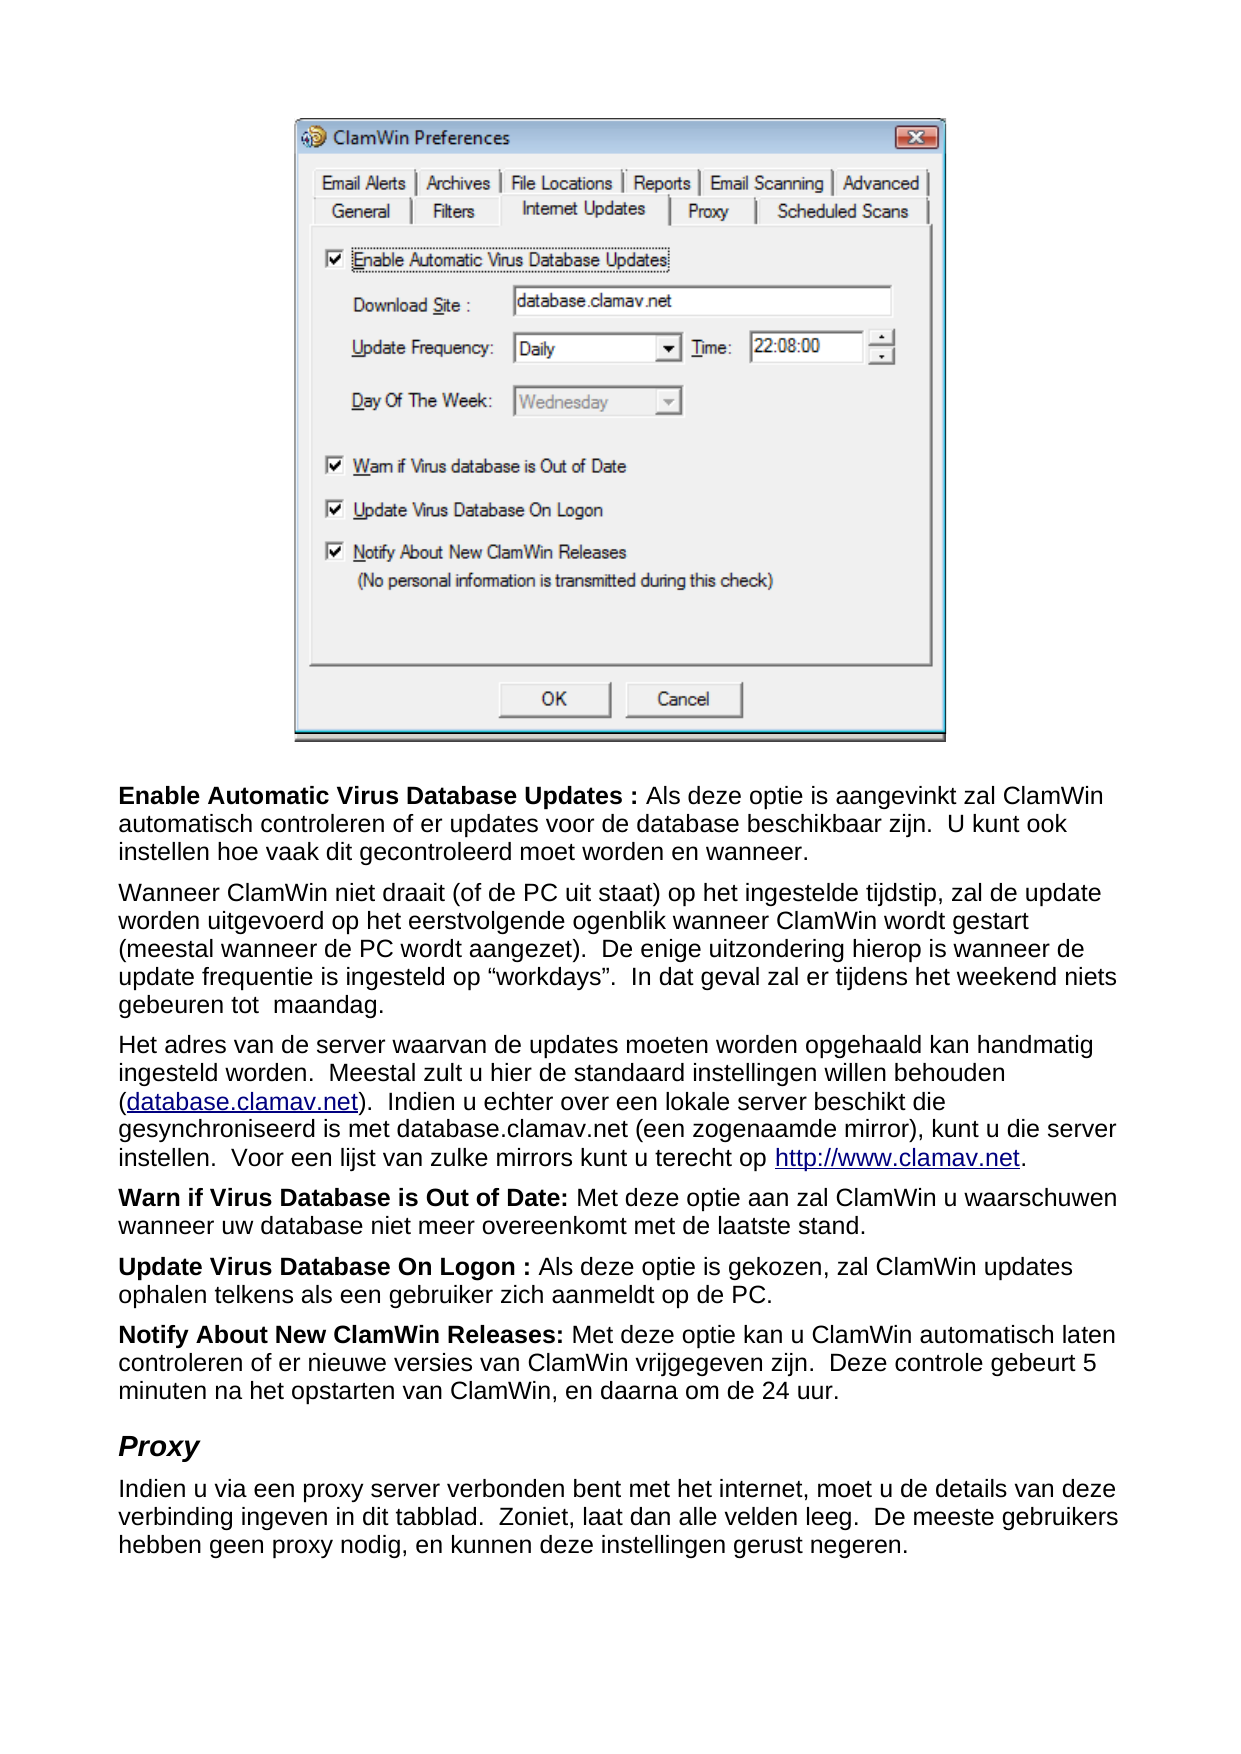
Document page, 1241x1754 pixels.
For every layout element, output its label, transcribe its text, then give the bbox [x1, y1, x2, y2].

text Het adres van de server waarvan de updates moeten worden opgehaald kan handmatig ingesteld worden. Meestal zult u hier de standaard instellingen willen behouden (database.clamav.net). Indien u echter over een lokale server beschikt die gesynchroniseerd is met database.clamav.net (een zogenaamde mirror), kunt u die server instellen. Voor een lijst van zulke mirrors kunt u terecht op http://www.clamav.net. [118, 1031, 1122, 1171]
text Update Virus Database On Logon : Als deze optie is gekozen, zal ClamWin updates ophalen telkens als een gebruiker zich aanmeldt op de PC. [118, 1252, 1122, 1308]
picture [294, 118, 947, 742]
text Warn if Virus Database is Out of Date: Met deze optie aan zal ClamWin u waarschuwen wanneer uw database niet meer overeenkomt met de laatste stand. [118, 1184, 1122, 1240]
text Notify About New ClamWin Releases: Met deze optie kan u ClamWin automatisch laten controleren of er nieuwe versies van ClamWin vrijgegeven zijn. Deze controle gebeurt 5 minuten na het opstarten van ClamWin, en daarna om de 24 uur. [118, 1321, 1122, 1405]
text Indien u via een proxy server verbonden bent met het internet, moet u de details van deze verbinding ingeven in dit tabblad. Zoniet, laat dan alle velden leeg. De meeste gebruikers hebben geen proxy nodig, en kunnen deze instellingen gerust negeren. [118, 1475, 1122, 1559]
text Wanneer ClamWin niet draait (of de PC uit staat) op het ingestelde tijdstip, zal de update worden uitgevoerd op het eerstvolgende ogenblik wanneer ClamWin wordt gestart (meestal wanneer de PC wordt aangezet). De enige uitzondering hierop is wanneer de update frequentie is ingesteld op “workdays”. In dat geval zal er tijdens het weekend niets gebeuren tot maandag. [118, 878, 1122, 1019]
text Enable Automatic Virus Database Updates : Als deze optie is aangevinkt zal ClamWin automatisch controleren of er updates voor de database beschikbaar zijn. U kunt ook instellen hoe vaak dit gecontroleerd moet worden en wanneer. [118, 782, 1122, 866]
subtitle Proxy [118, 1430, 1122, 1463]
